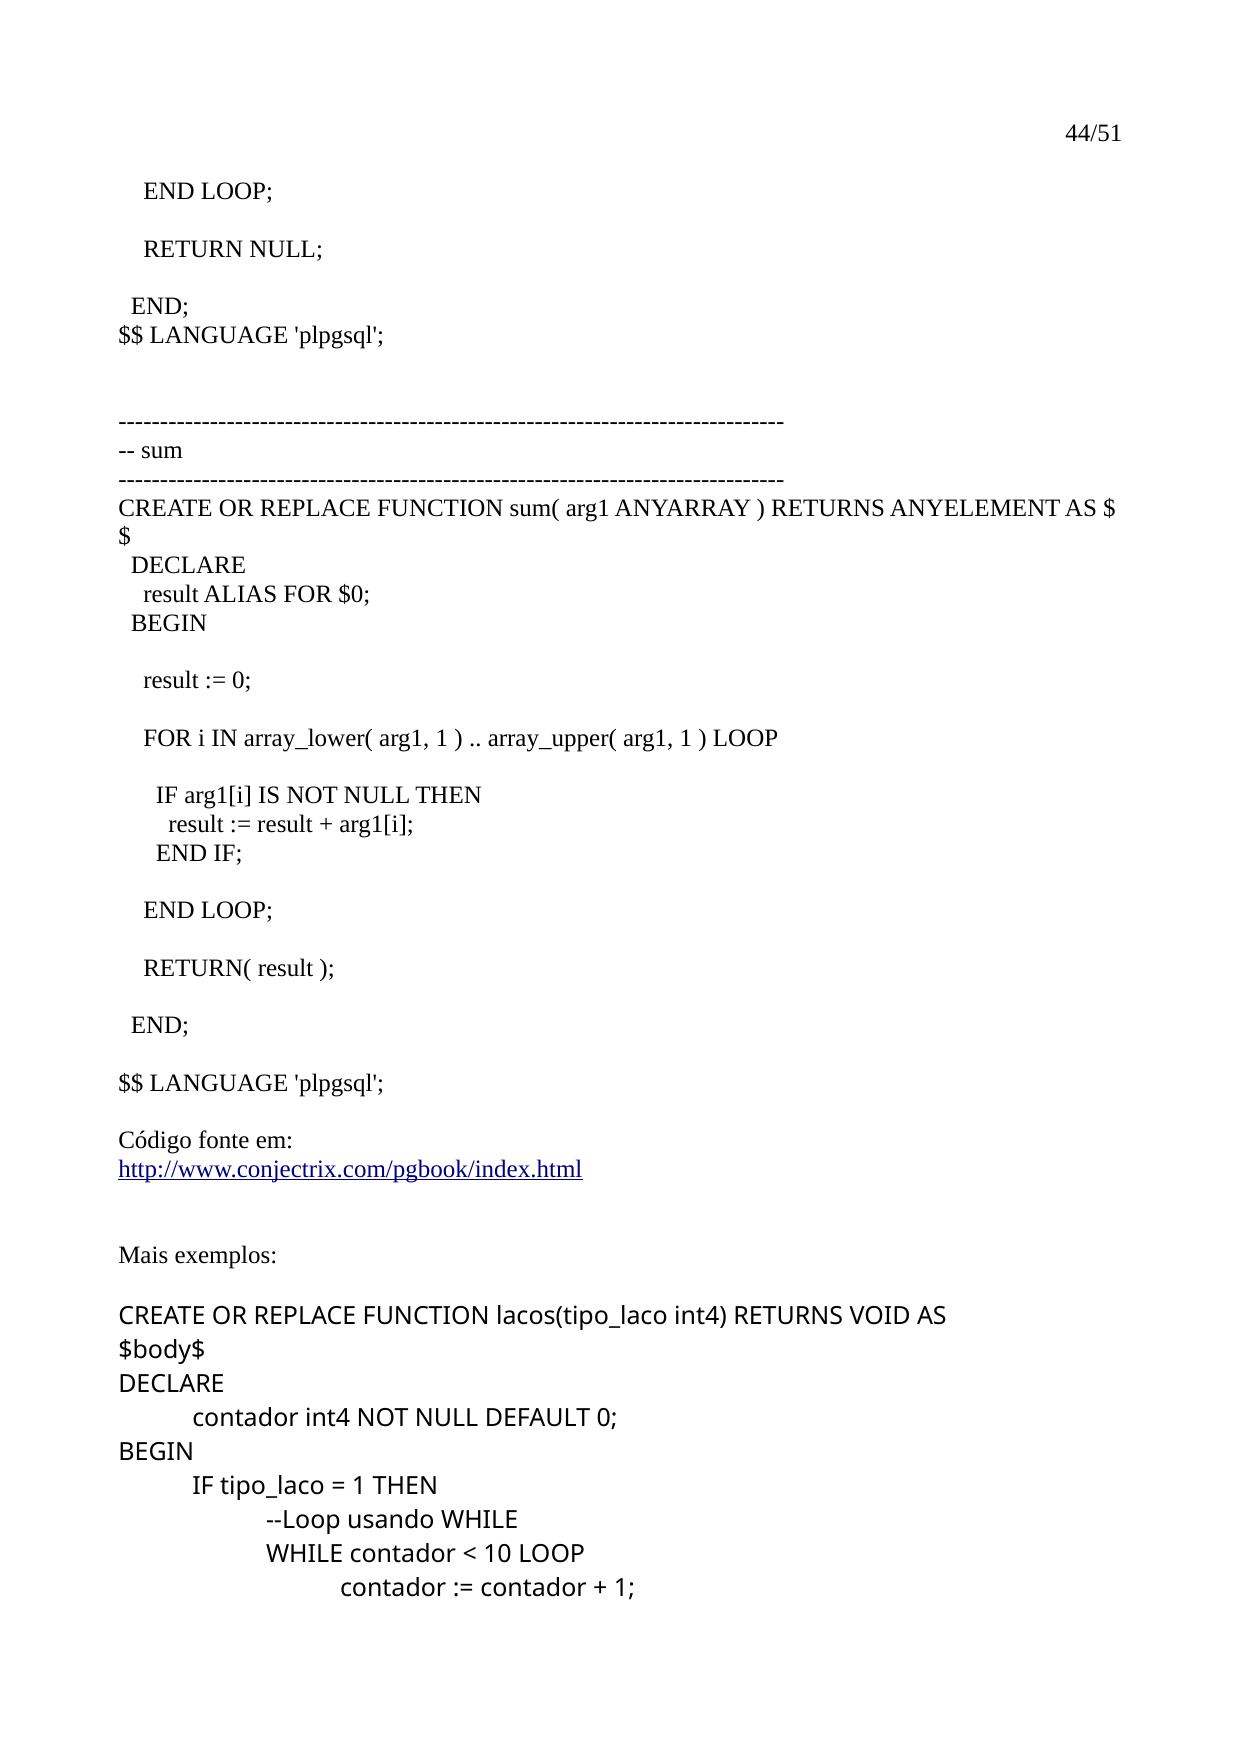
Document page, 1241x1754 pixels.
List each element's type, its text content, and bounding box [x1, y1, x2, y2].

text $body$ [118, 1332, 1122, 1366]
text DECLARE [118, 1366, 1122, 1400]
text -------------------------------------------------------------------------------- [118, 406, 1122, 435]
text END LOOP; [118, 176, 1122, 205]
text result := result + arg1[i]; [118, 809, 1122, 838]
text END; [118, 291, 1122, 320]
text -- sum [118, 435, 1122, 464]
text CREATE OR REPLACE FUNCTION sum( arg1 ANYARRAY ) RETURNS ANYELEMENT AS $$ [118, 493, 1122, 550]
text END LOOP; [118, 895, 1122, 924]
text FOR i IN array_lower( arg1, 1 ) .. array_upper( arg1, 1 ) LOOP [118, 723, 1122, 751]
text IF arg1[i] IS NOT NULL THEN [118, 780, 1122, 809]
text END; [118, 1010, 1122, 1039]
text WHILE contador < 10 LOOP [118, 1536, 1122, 1570]
text $$ LANGUAGE 'plpgsql'; [118, 320, 1122, 349]
text contador := contador + 1; [118, 1570, 1122, 1604]
text result := 0; [118, 665, 1122, 694]
text result ALIAS FOR $0; [118, 579, 1122, 608]
text Mais exemplos: [118, 1240, 1122, 1269]
text RETURN NULL; [118, 234, 1122, 263]
text -------------------------------------------------------------------------------- [118, 464, 1122, 493]
text RETURN( result ); [118, 953, 1122, 981]
text IF tipo_laco = 1 THEN [118, 1468, 1122, 1502]
text CREATE OR REPLACE FUNCTION lacos(tipo_laco int4) RETURNS VOID AS [118, 1298, 1122, 1332]
text --Loop usando WHILE [118, 1502, 1122, 1536]
text contador int4 NOT NULL DEFAULT 0; [118, 1400, 1122, 1434]
text http://www.conjectrix.com/pgbook/index.html [118, 1154, 1122, 1183]
text DECLARE [118, 550, 1122, 579]
text Código fonte em: [118, 1125, 1122, 1154]
text $$ LANGUAGE 'plpgsql'; [118, 1068, 1122, 1096]
text BEGIN [118, 608, 1122, 636]
text END IF; [118, 838, 1122, 866]
text BEGIN [118, 1434, 1122, 1468]
